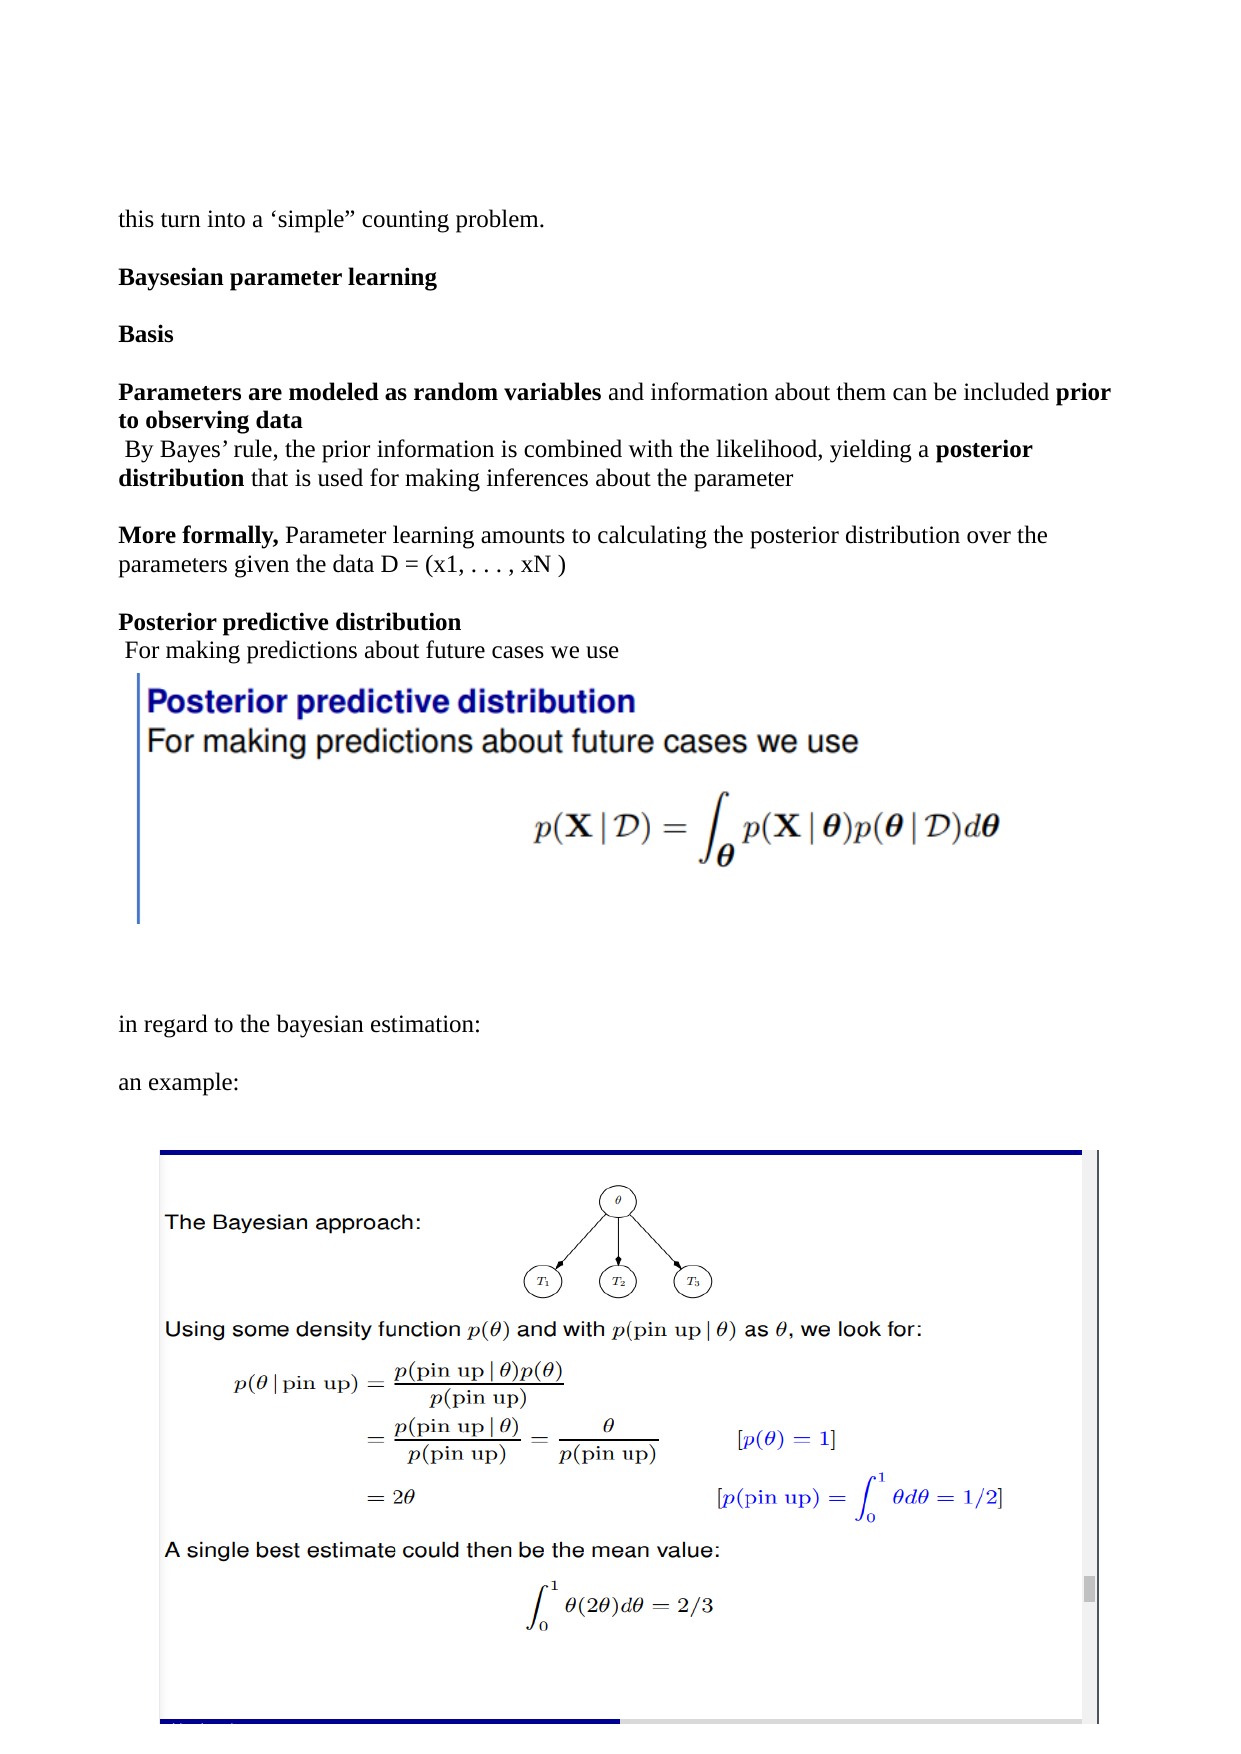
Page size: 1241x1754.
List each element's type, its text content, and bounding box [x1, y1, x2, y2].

text in regard to the bayesian estimation: [118, 1009, 1122, 1038]
text an example: [118, 1067, 1122, 1096]
text By Bayes’ rule, the prior information is combined with the likelihood, yielding a posterior distribution that is used for making inferences about the parameter [118, 434, 1122, 492]
text Basis [118, 319, 1122, 348]
text For making predictions about future cases we use [118, 636, 1122, 664]
text More formally, Parameter learning amounts to calculating the posterior distribution over the parameters given the data D = (x1, . . . , xN ) [118, 521, 1122, 578]
text this turn into a ‘simple” counting problem. [118, 204, 1122, 233]
text Parameters are modeled as random variables and information about them can be included prior to observing data [118, 377, 1122, 434]
picture [136, 673, 1141, 924]
text Posterior predictive distribution [118, 607, 1122, 636]
picture [159, 1150, 1099, 1724]
text Baysesian parameter learning [118, 262, 1122, 291]
